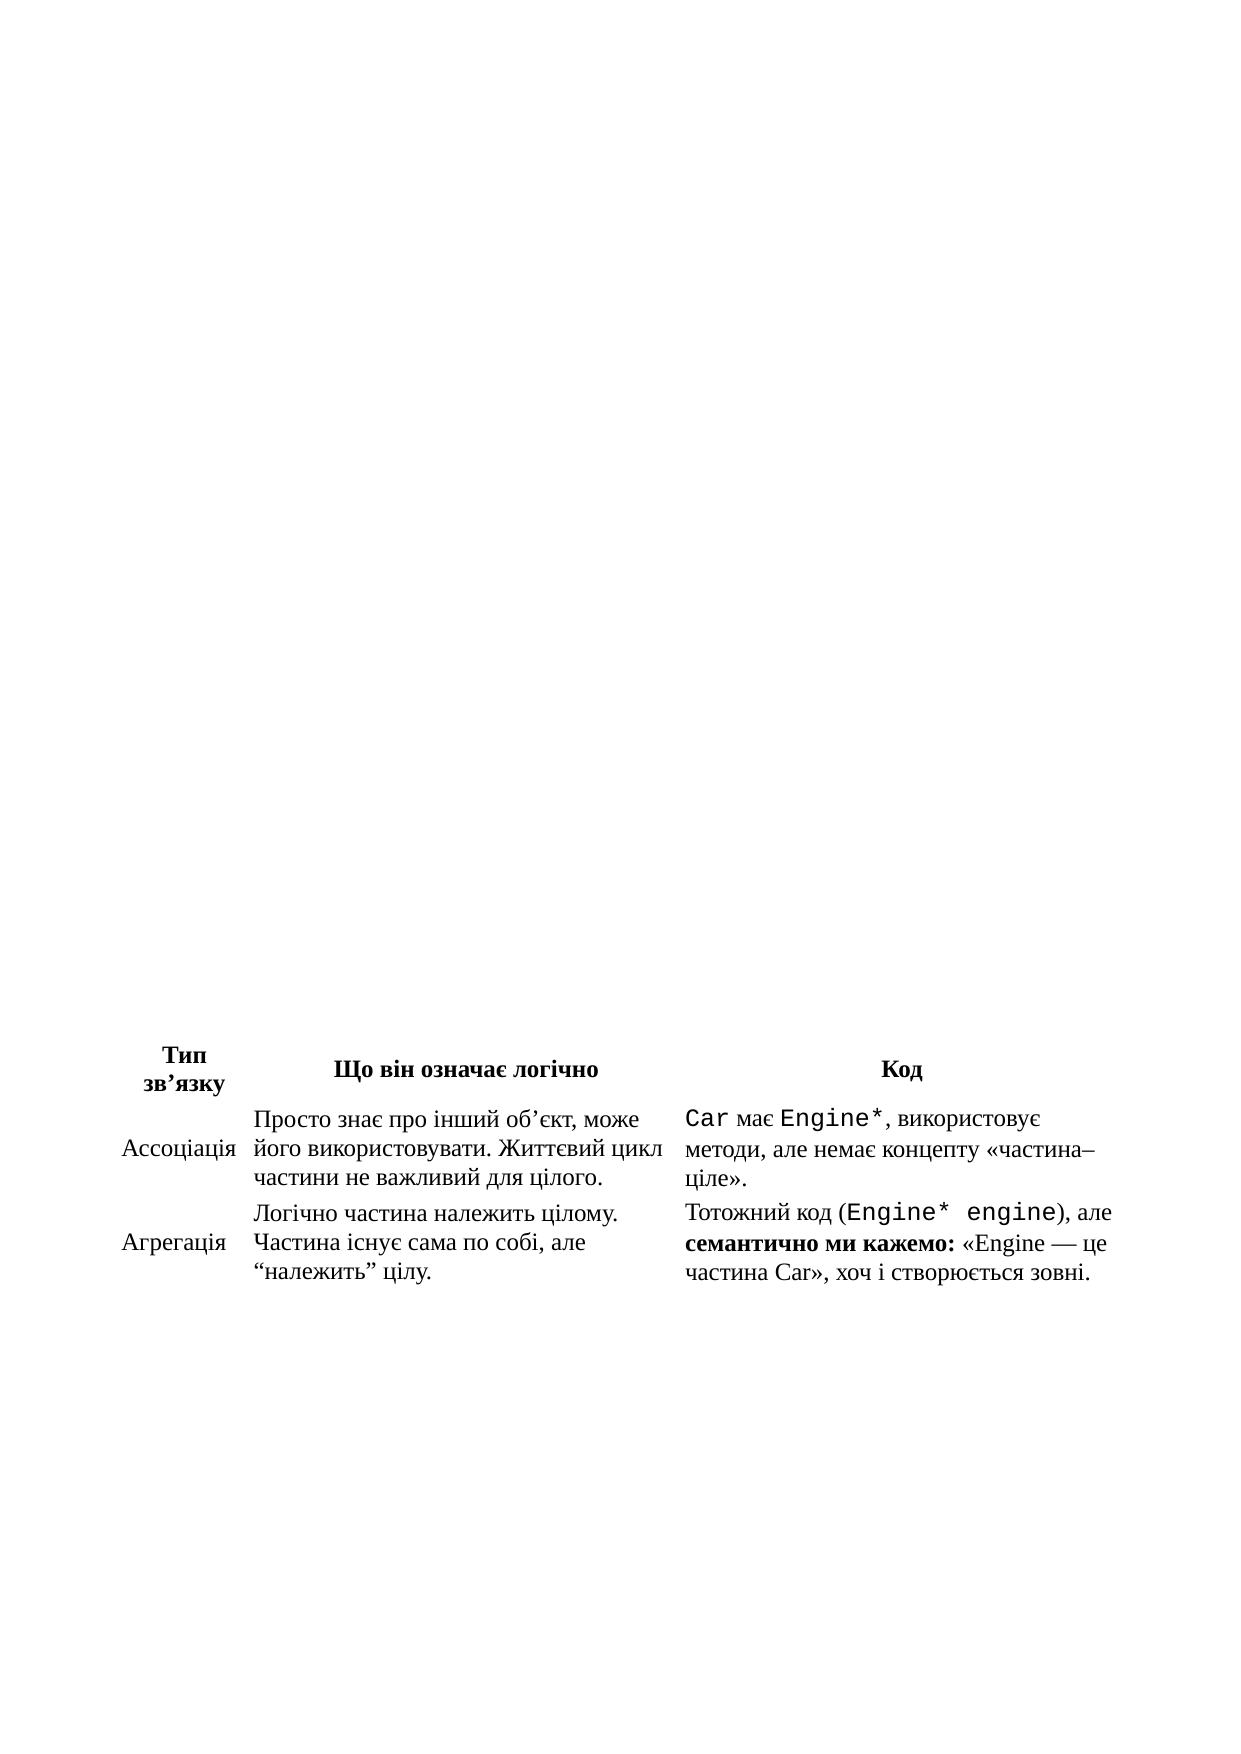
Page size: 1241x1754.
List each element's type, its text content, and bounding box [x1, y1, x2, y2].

text Data = 42 [118, 173, 1122, 197]
table_header Тип зв’язку [118, 1037, 250, 1100]
text class Engine { [118, 1426, 1122, 1450]
text Engine() { std::cout << "Engine created\n"; } [118, 1481, 1122, 1505]
text void startCar() { engine->start(); } // Car керує своєю частиною [118, 927, 1122, 951]
text 1) Зв'язки між об'єктами в програмуванні [118, 454, 1122, 482]
table_cell Агрегація [118, 1194, 250, 1288]
text Суть: “Ціле” повністю контролює “частину”. [118, 1343, 1122, 1367]
text Custom delete called [118, 228, 1122, 252]
text Engine* engine; // "Engine — моя частина" [118, 872, 1122, 896]
text public: [118, 679, 1122, 703]
text Destructor called, data = 42 [118, 201, 1122, 224]
text Custom new called, size = 4 [118, 118, 1122, 142]
text class Car { [118, 1591, 1122, 1615]
table_cell Логічно частина належить цілому. Частина існує сама по собі, але “належить” цілу. [250, 1194, 682, 1288]
table_cell Тотожний код (Engine* engine), але семантично ми кажемо: «Engine — це частина Car», хоч і створюється зовні. [682, 1194, 1122, 1288]
table_header Що він означає логічно [250, 1037, 682, 1100]
text // Ассоціація: Car просто використовує Engine [118, 569, 1122, 593]
text }; [118, 1536, 1122, 1560]
text ~Engine() { std::cout << "Engine destroyed\n"; } [118, 1508, 1122, 1532]
text class Car { [118, 817, 1122, 841]
text Engine* engine; // "Я знаю про Engine" [118, 652, 1122, 676]
text Constructor called, data = 42 [118, 146, 1122, 169]
table_cell Просто знає про інший об’єкт, може його використовувати. Життєвий цикл частини не важливий для цілого. [250, 1100, 682, 1194]
text private: [118, 624, 1122, 648]
text }; [118, 954, 1122, 978]
text public: [118, 1453, 1122, 1477]
text class Car { [118, 597, 1122, 621]
table_cell Ассоціація [118, 1100, 250, 1194]
table_header Код [682, 1037, 1122, 1100]
text 2) Композиція (Composition) [118, 1316, 1122, 1340]
text №33 Зв'язки між об'єктами в програмуванні. Композиція об'єктів. Реалізація композицій. Композиція і підкласи. Агрегація. Композиція і агрегація. Асоціація. Залежність. [118, 311, 1122, 421]
text 1 – Ассоціація і Агрегація [118, 514, 1122, 538]
text public: [118, 899, 1122, 923]
text // Агрегація: Car логічно має Engine як частину [118, 789, 1122, 813]
text private: [118, 844, 1122, 868]
text void repairEngine() { /* звертаємось до engine */ } [118, 707, 1122, 731]
table_cell Car має Engine*, використовує методи, але немає концепту «частина–ціле». [682, 1100, 1122, 1194]
text }; [118, 734, 1122, 758]
